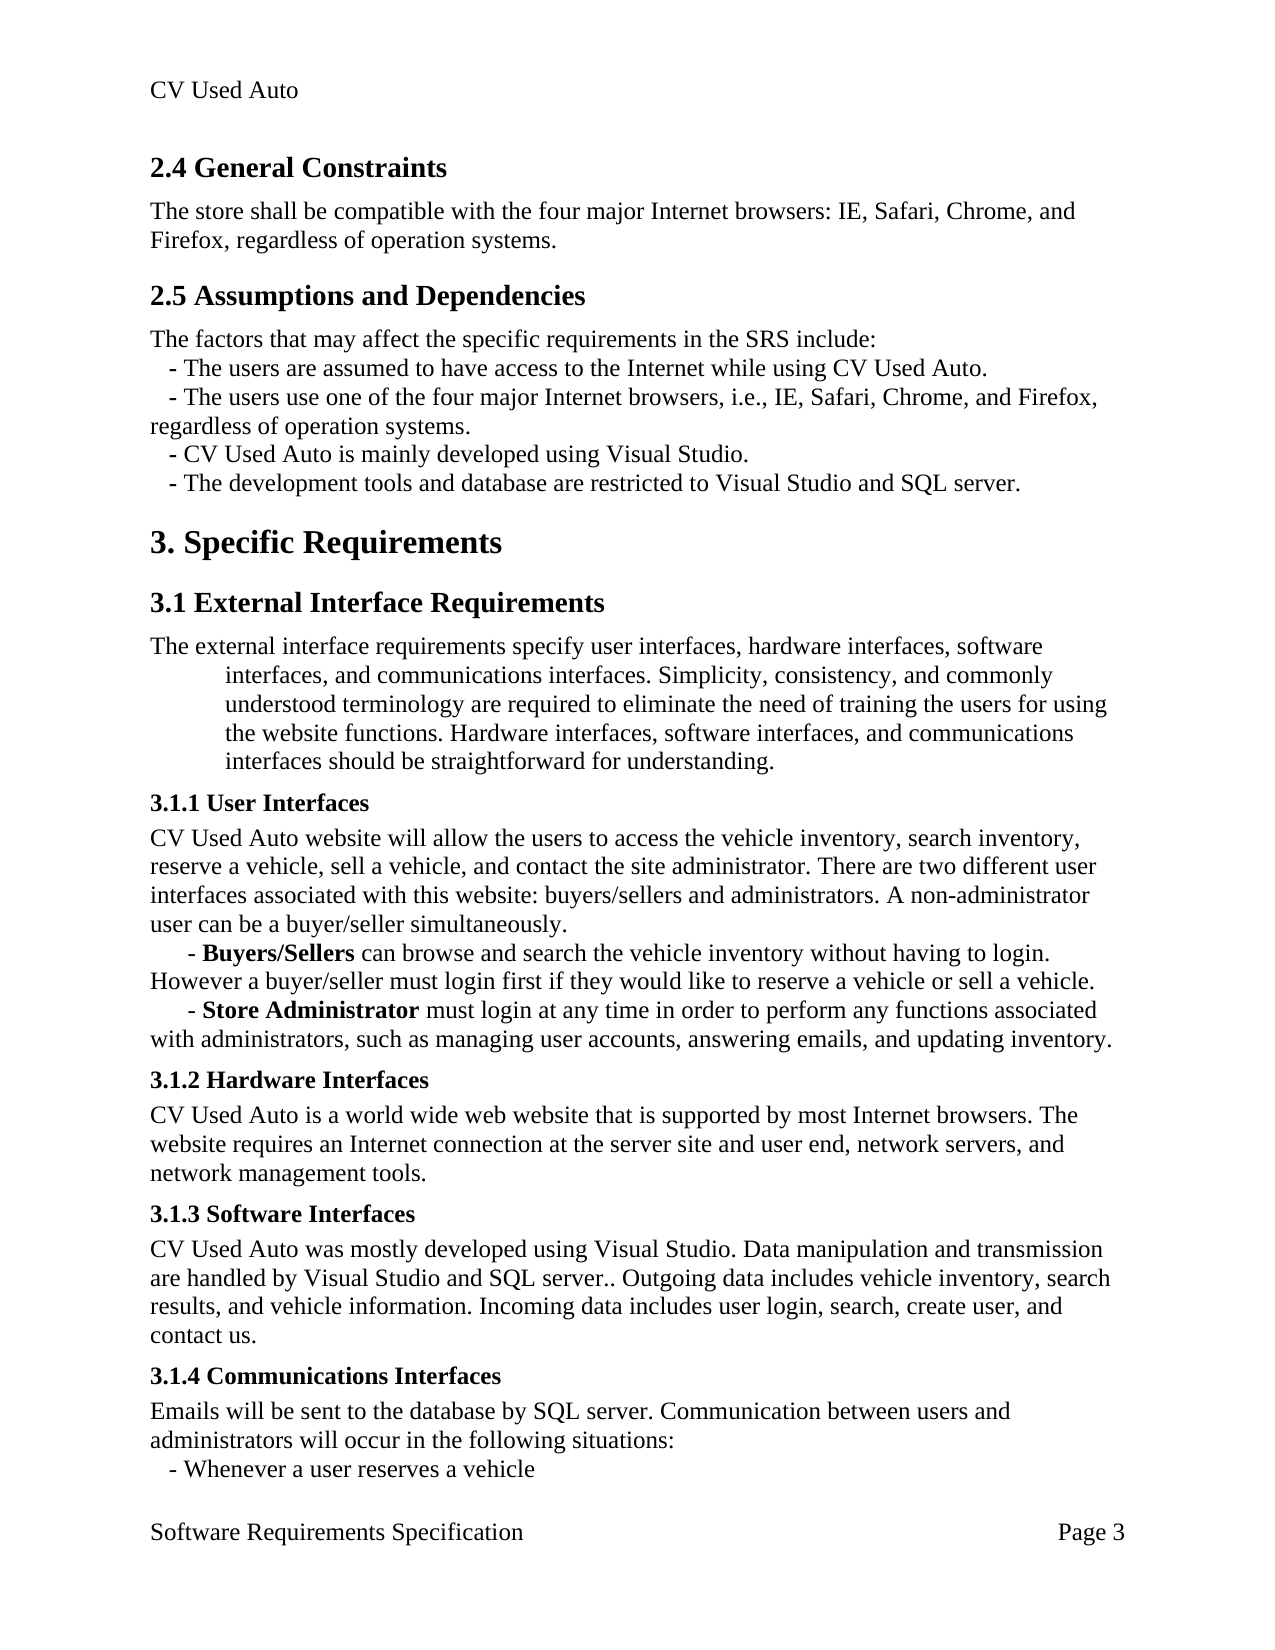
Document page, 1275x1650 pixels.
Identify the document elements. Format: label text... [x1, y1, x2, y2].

text - The users are assumed to have access to the Internet while using CV Used Auto. [150, 353, 1125, 382]
subtitle 3. Specific Requirements [150, 522, 1125, 560]
text - Store Administrator must login at any time in order to perform any functions associated with administrators, such as managing user accounts, answering emails, and updating inventory. [150, 995, 1125, 1053]
subtitle 3.1 External Interface Requirements [150, 585, 1125, 619]
text - Whenever a user reserves a vehicle [150, 1454, 1125, 1483]
subtitle 3.1.1 User Interfaces [150, 788, 1125, 816]
subtitle 3.1.2 Hardware Interfaces [150, 1065, 1125, 1094]
text CV Used Auto is a world wide web website that is supported by most Internet browsers. The website requires an Internet connection at the server site and user end, network servers, and network management tools. [150, 1100, 1125, 1186]
subtitle 3.1.4 Communications Interfaces [150, 1361, 1125, 1390]
text The store shall be compatible with the four major Internet browsers: IE, Safari, Chrome, and Firefox, regardless of operation systems. [150, 196, 1125, 253]
text The factors that may affect the specific requirements in the SRS include: [150, 324, 1125, 353]
text - The development tools and database are restricted to Visual Studio and SQL server. [150, 468, 1125, 497]
subtitle 2.4 General Constraints [150, 150, 1125, 183]
subtitle 2.5 Assumptions and Dependencies [150, 278, 1125, 312]
text CV Used Auto website will allow the users to access the vehicle inventory, search inventory, reserve a vehicle, sell a vehicle, and contact the site administrator. There are two different user interfaces associated with this website: buyers/sellers and administrators. A non-administrator user can be a buyer/seller simultaneously. [150, 823, 1125, 938]
text CV Used Auto was mostly developed using Visual Studio. Data manipulation and transmission are handled by Visual Studio and SQL server.. Outgoing data includes vehicle inventory, search results, and vehicle information. Incoming data includes user login, search, create user, and contact us. [150, 1234, 1125, 1349]
text Emails will be sent to the database by SQL server. Communication between users and administrators will occur in the following situations: [150, 1396, 1125, 1454]
subtitle 3.1.3 Software Interfaces [150, 1199, 1125, 1228]
subtitle The external interface requirements specify user interfaces, hardware interfaces, software interfaces, and communications interfaces. Simplicity, consistency, and commonly understood terminology are required to eliminate the need of training the users for using the website functions. Hardware interfaces, software interfaces, and communications interfaces should be straightforward for understanding. [150, 631, 1125, 775]
text - CV Used Auto is mainly developed using Visual Studio. [150, 439, 1125, 468]
text - The users use one of the four major Internet browsers, i.e., IE, Safari, Chrome, and Firefox, regardless of operation systems. [150, 382, 1125, 439]
text - Buyers/Sellers can browse and search the vehicle inventory without having to login. However a buyer/seller must login first if they would like to reserve a vehicle or sell a vehicle. [150, 938, 1125, 995]
